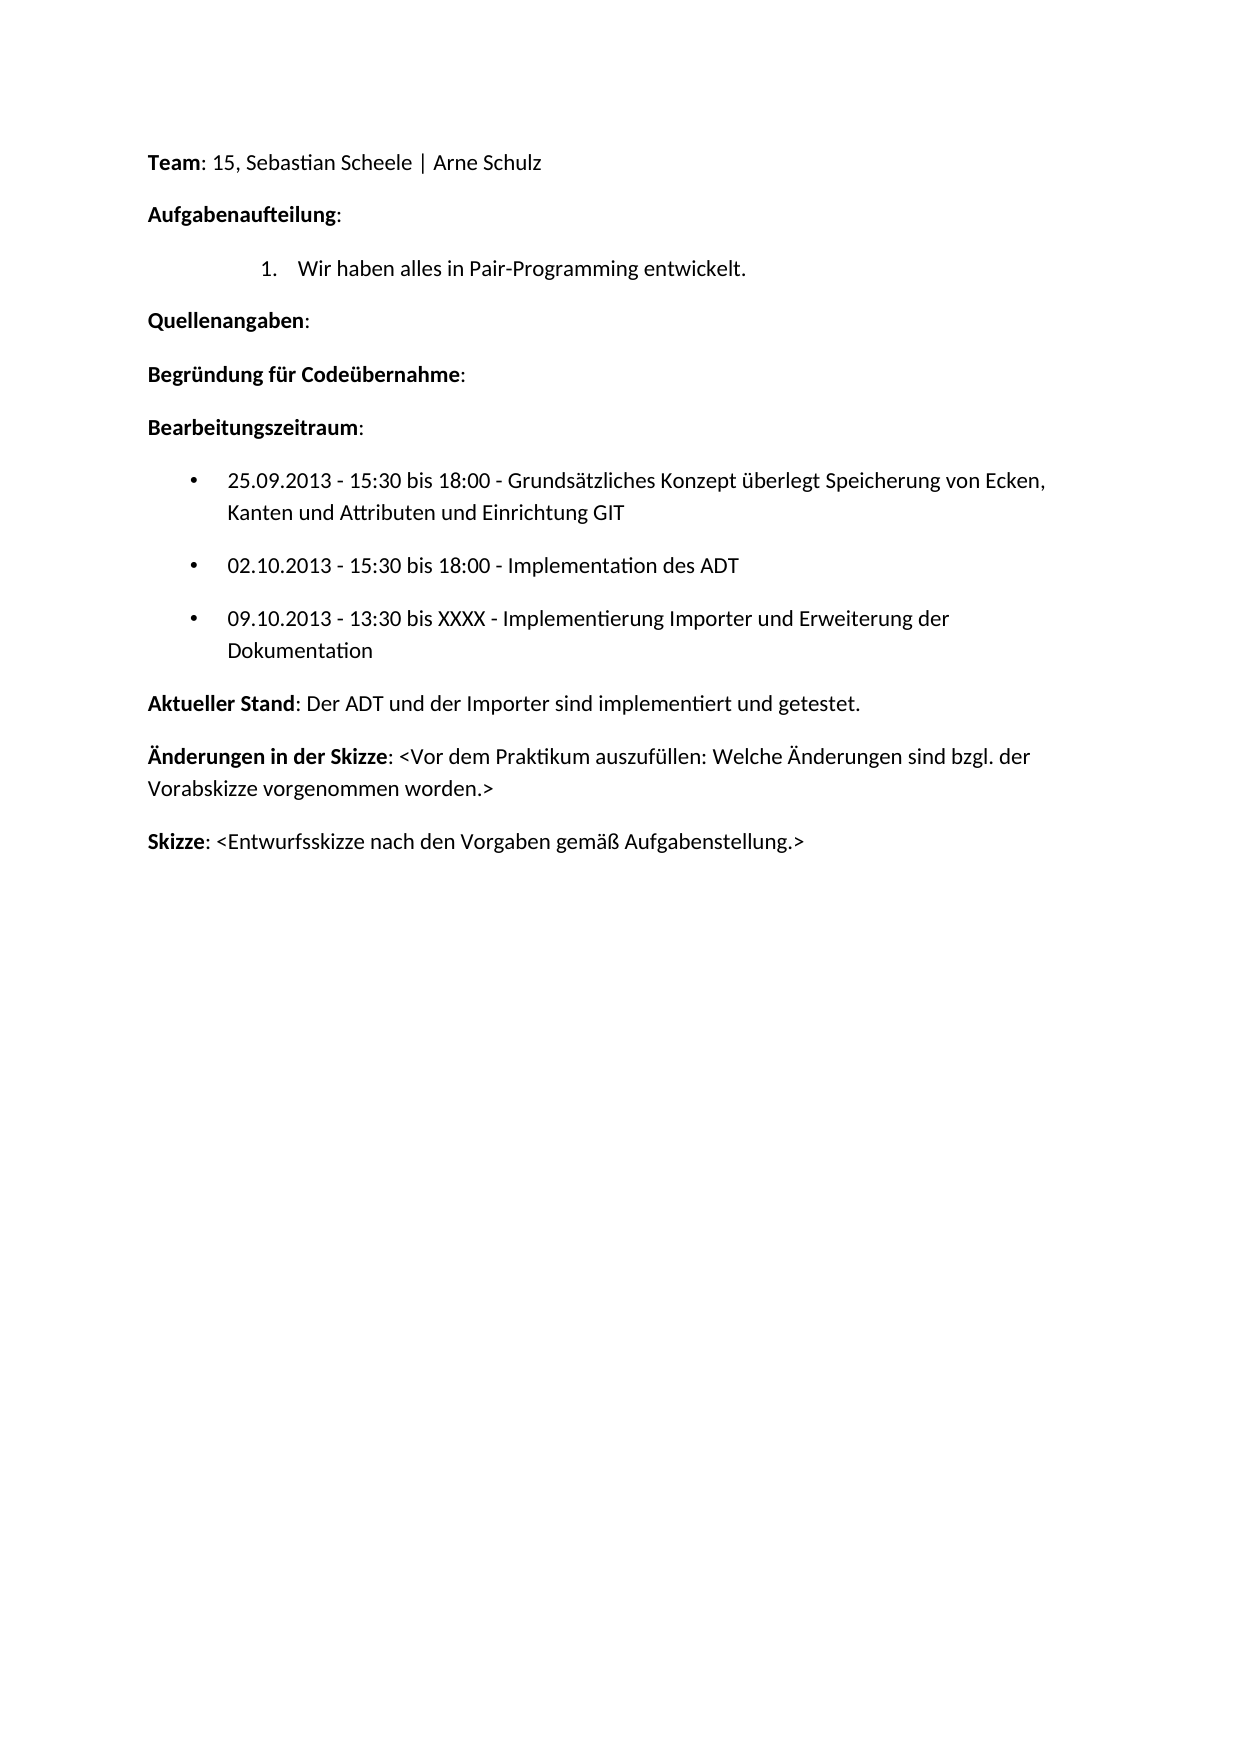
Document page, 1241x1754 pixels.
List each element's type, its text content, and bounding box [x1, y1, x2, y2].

text Quellenangaben: [148, 307, 1093, 335]
list 09.10.2013 - 13:30 bis XXXX - Implementierung Importer und Erweiterung der Dokumentation [190, 604, 1093, 664]
text Änderungen in der Skizze: <Vor dem Praktikum auszufüllen: Welche Änderungen sind bzgl. der Vorabskizze vorgenommen worden.> [148, 742, 1093, 802]
text Aufgabenaufteilung: [148, 201, 1093, 229]
list 25.09.2013 - 15:30 bis 18:00 - Grundsätzliches Konzept überlegt Speicherung von Ecken, Kanten und Attributen und Einrichtung GIT [190, 466, 1093, 526]
list Wir haben alles in Pair-Programming entwickelt. [260, 254, 1093, 282]
text Bearbeitungszeitraum: [148, 413, 1093, 441]
text Skizze: <Entwurfsskizze nach den Vorgaben gemäß Aufgabenstellung.> [148, 827, 1093, 855]
text Begründung für Codeübernahme: [148, 360, 1093, 388]
text Aktueller Stand: Der ADT und der Importer sind implementiert und getestet. [148, 689, 1093, 717]
text Team: 15, Sebastian Scheele | Arne Schulz [148, 148, 1093, 176]
list 02.10.2013 - 15:30 bis 18:00 - Implementation des ADT [190, 551, 1093, 579]
